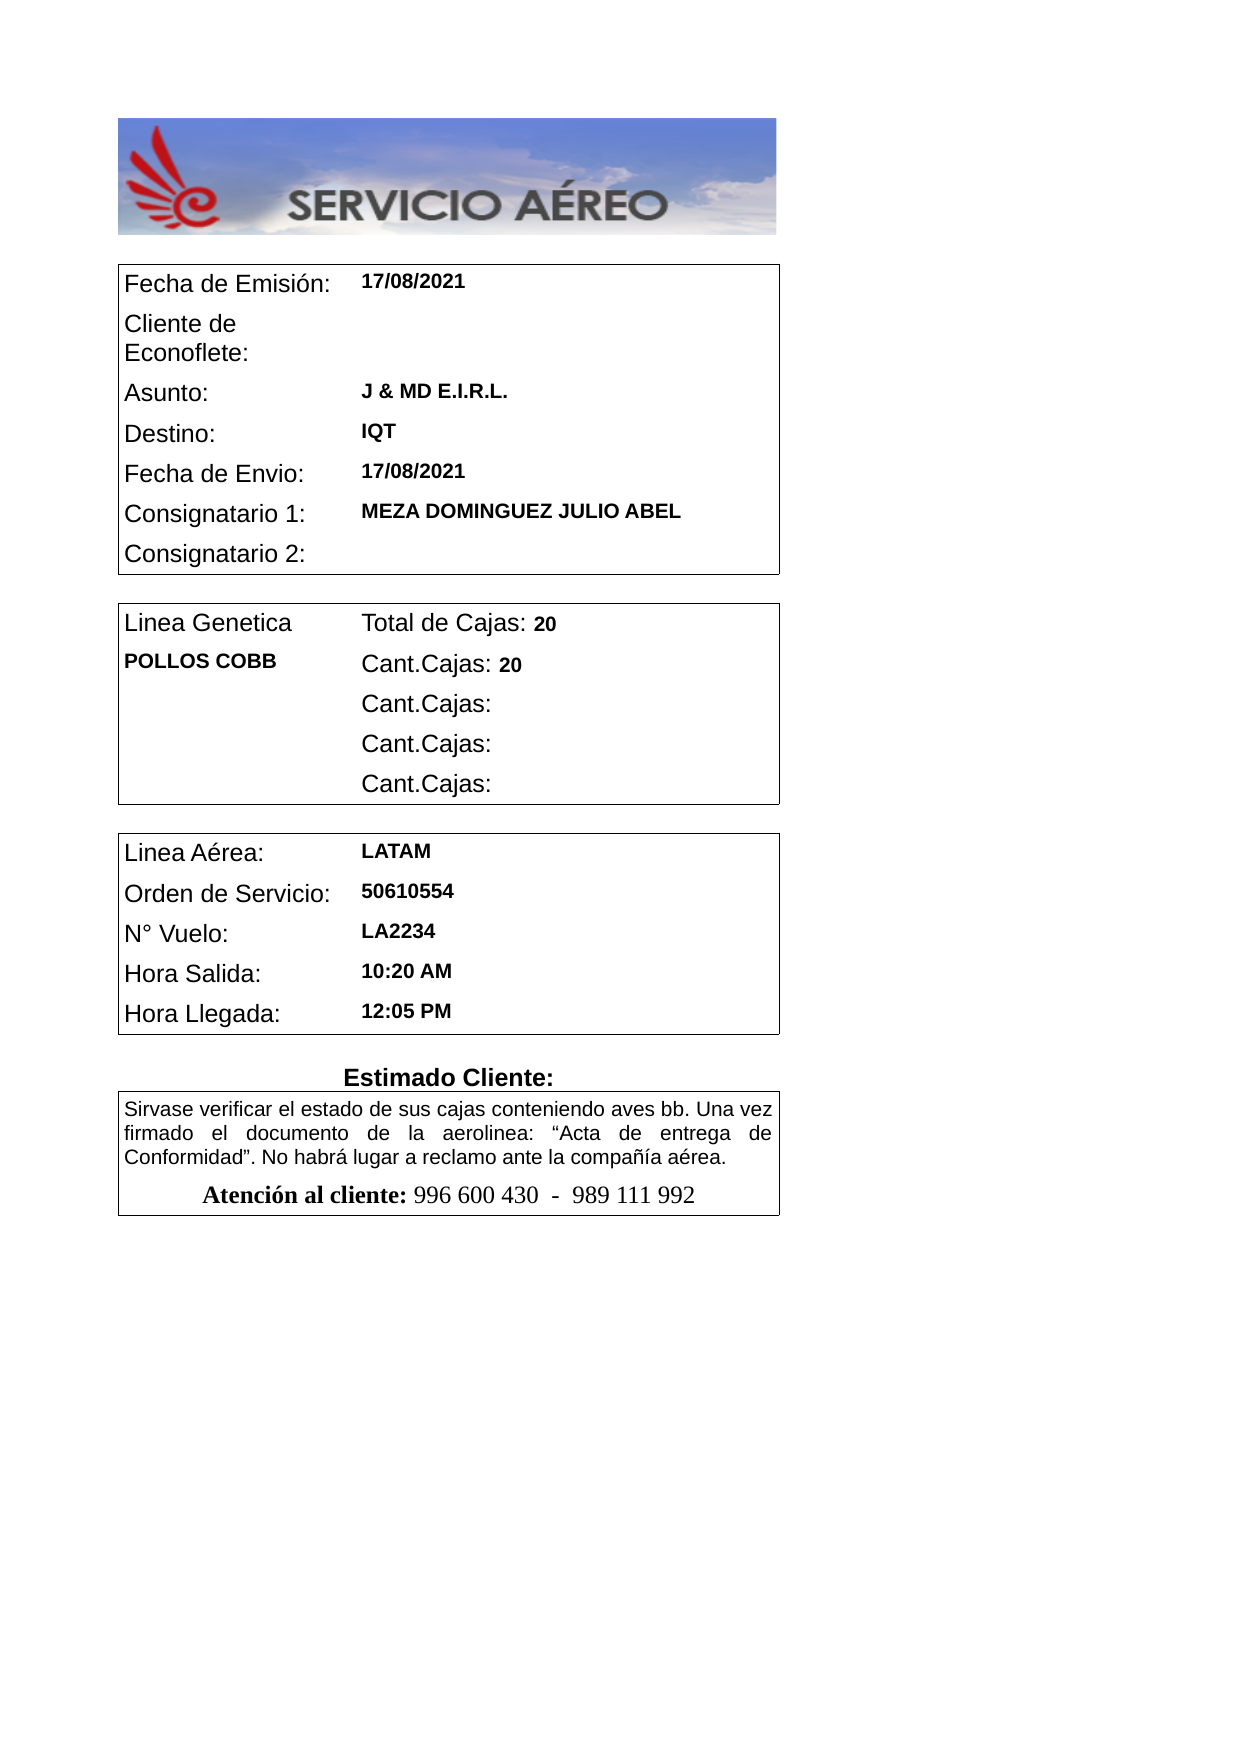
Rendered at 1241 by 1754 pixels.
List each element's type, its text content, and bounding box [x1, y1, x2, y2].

table_cell [119, 764, 356, 804]
table_cell [356, 575, 779, 603]
table_cell [118, 805, 356, 833]
table_cell Atención al cliente: 996 600 430 - 989 111 992 [119, 1175, 779, 1215]
table_cell Fecha de Envio: [119, 453, 356, 493]
table_header 17/08/2021 [356, 265, 779, 304]
table_cell J & MD E.I.R.L. [356, 373, 779, 413]
table_cell Total de Cajas: 20 [356, 604, 779, 643]
table_cell Asunto: [119, 373, 356, 413]
table_cell [356, 304, 779, 373]
table_cell [356, 534, 779, 574]
table_cell Destino: [119, 413, 356, 453]
table_cell MEZA DOMINGUEZ JULIO ABEL [356, 493, 779, 533]
table_cell Cant.Cajas: [356, 764, 779, 804]
table_cell POLLOS COBB [119, 643, 356, 683]
picture [118, 118, 777, 235]
table_cell Hora Salida: [119, 953, 356, 993]
table_cell 50610554 [356, 873, 779, 913]
table_cell 12:05 PM [356, 994, 779, 1034]
table_cell N° Vuelo: [119, 913, 356, 953]
table_cell LATAM [356, 834, 779, 873]
table_cell IQT [356, 413, 779, 453]
table_cell Hora Llegada: [119, 994, 356, 1034]
table_cell 17/08/2021 [356, 453, 779, 493]
table_cell Orden de Servicio: [119, 873, 356, 913]
table_cell Cant.Cajas: [356, 683, 779, 723]
table_cell [118, 575, 356, 603]
table_cell 10:20 AM [356, 953, 779, 993]
table_cell [119, 723, 356, 763]
table_cell Consignatario 1: [119, 493, 356, 533]
table_cell Cant.Cajas: 20 [356, 643, 779, 683]
table_cell LA2234 [356, 913, 779, 953]
table_cell Cant.Cajas: [356, 723, 779, 763]
table_cell Linea Aérea: [119, 834, 356, 873]
table_cell Consignatario 2: [119, 534, 356, 574]
table_cell Linea Genetica [119, 604, 356, 643]
table_cell [356, 805, 779, 833]
table_cell Cliente de Econoflete: [119, 304, 356, 373]
table_cell Sirvase verificar el estado de sus cajas conteniendo aves bb. Una vez firmado el documento de la aerolinea: “Acta de entrega de Conformidad”. No habrá lugar a reclamo ante la compañía aérea. [119, 1092, 779, 1175]
table_cell Estimado Cliente: [118, 1035, 779, 1091]
table_cell [119, 683, 356, 723]
table_header Fecha de Emisión: [119, 265, 356, 304]
